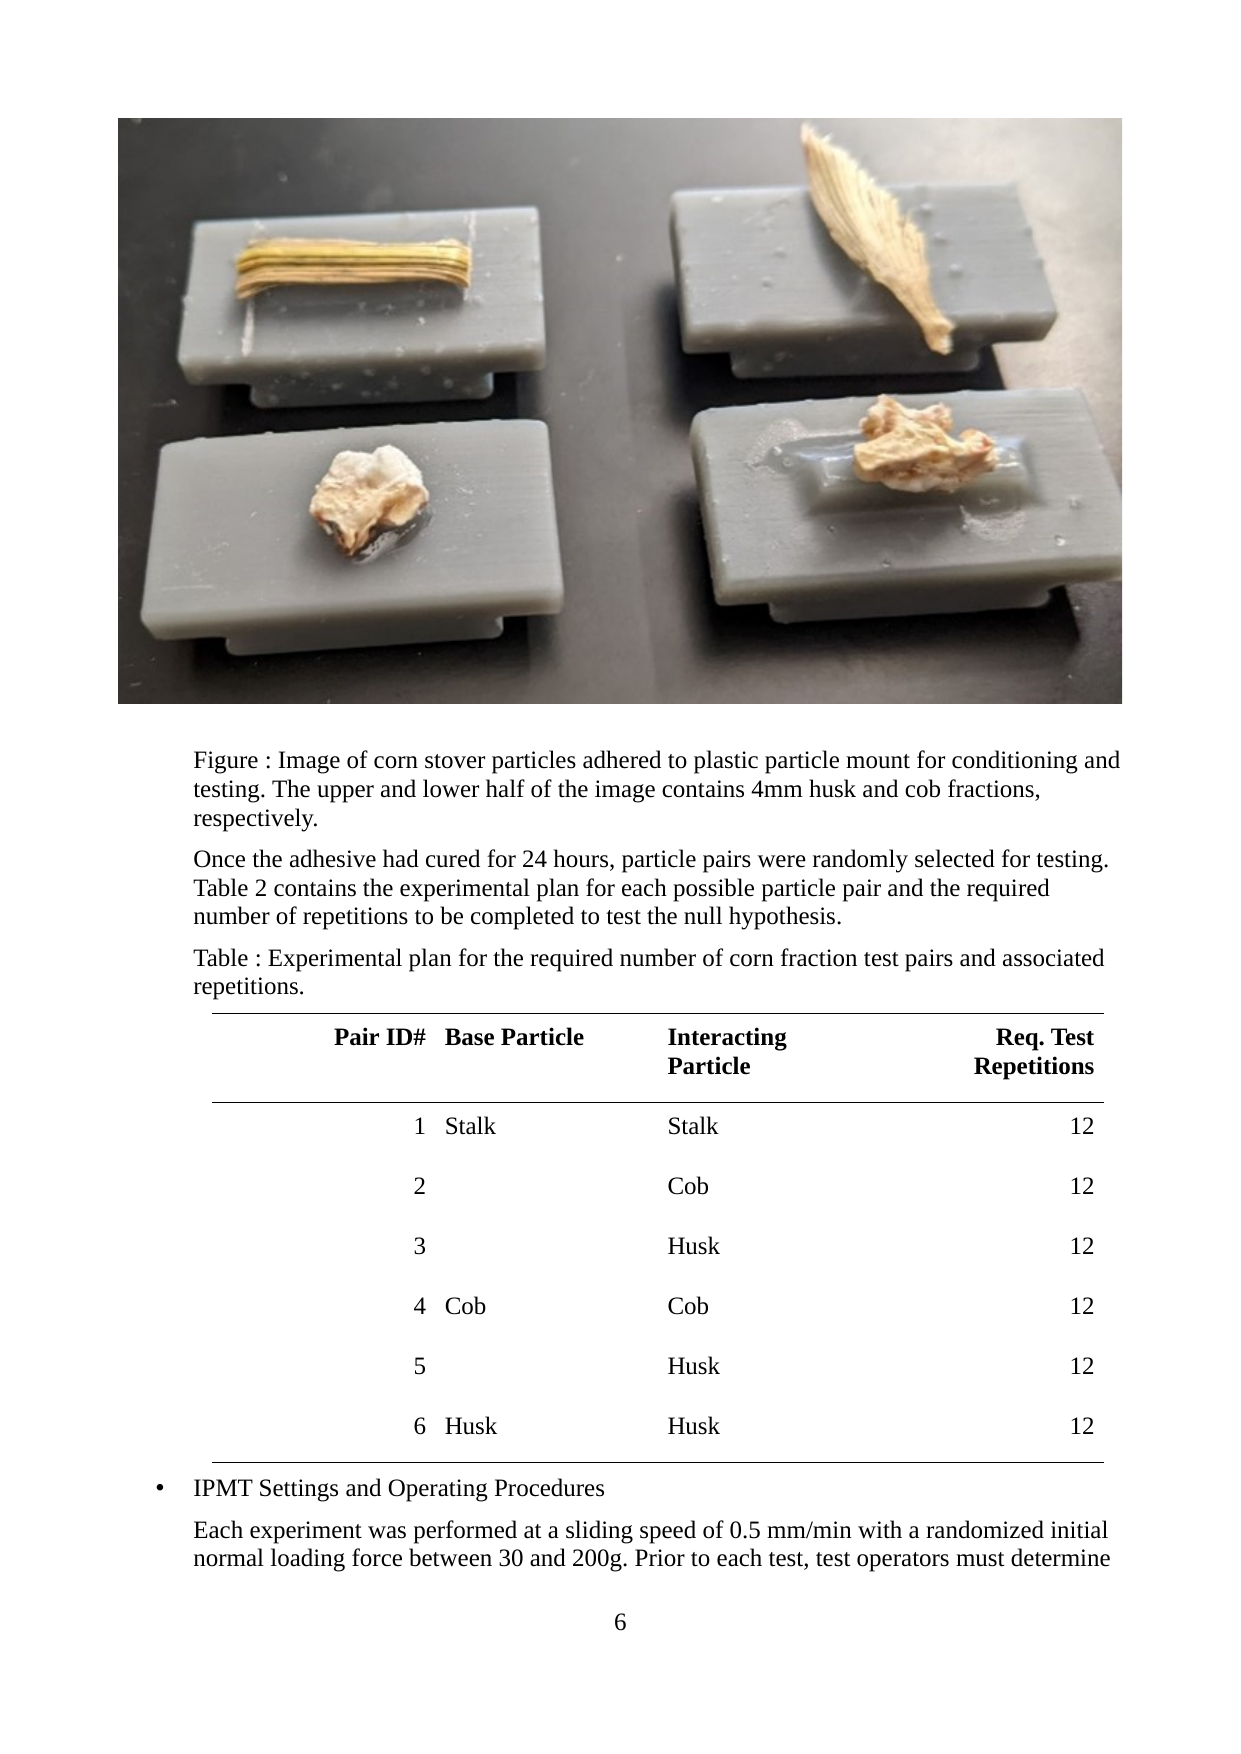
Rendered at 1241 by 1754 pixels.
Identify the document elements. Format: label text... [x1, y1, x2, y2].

table_cell 1 [212, 1103, 435, 1162]
table_cell 12 [881, 1222, 1103, 1282]
table_cell 12 [881, 1162, 1103, 1222]
table_header Interacting Particle [658, 1014, 881, 1102]
table_cell Husk [658, 1222, 881, 1282]
table_cell [435, 1222, 658, 1282]
table_cell Stalk [658, 1103, 881, 1162]
list Once the adhesive had cured for 24 hours, particle pairs were randomly selected for testing. Table 2 contains the experimental plan for each possible particle pair and the required number of repetitions to be completed to test the null hypothesis. [156, 844, 1122, 930]
table_cell Stalk [435, 1103, 658, 1162]
table_cell Cob [658, 1282, 881, 1342]
table_cell Husk [658, 1402, 881, 1462]
table_cell Cob [435, 1282, 658, 1342]
list Table : Experimental plan for the required number of corn fraction test pairs and associated repetitions. [156, 943, 1122, 1000]
table_cell 4 [212, 1282, 435, 1342]
list IPMT Settings and Operating Procedures [156, 1473, 1122, 1502]
table_cell [435, 1342, 658, 1402]
table_header Base Particle [435, 1014, 658, 1102]
table_cell Cob [658, 1162, 881, 1222]
table_cell 2 [212, 1162, 435, 1222]
list Figure : Image of corn stover particles adhered to plastic particle mount for conditioning and testing. The upper and lower half of the image contains 4mm husk and cob fractions, respectively. [156, 745, 1122, 831]
table_cell 12 [881, 1103, 1103, 1162]
table_cell 6 [212, 1402, 435, 1462]
table_cell 12 [881, 1402, 1103, 1462]
list Each experiment was performed at a sliding speed of 0.5 mm/min with a randomized initial normal loading force between 30 and 200g. Prior to each test, test operators must determine [156, 1515, 1122, 1572]
table_cell Husk [435, 1402, 658, 1462]
table_header Pair ID# [212, 1014, 435, 1102]
table_cell 5 [212, 1342, 435, 1402]
table_cell 3 [212, 1222, 435, 1282]
table_cell [435, 1162, 658, 1222]
table_header Req. Test Repetitions [881, 1014, 1103, 1102]
table_cell 12 [881, 1342, 1103, 1402]
table_cell Husk [658, 1342, 881, 1402]
table_cell 12 [881, 1282, 1103, 1342]
